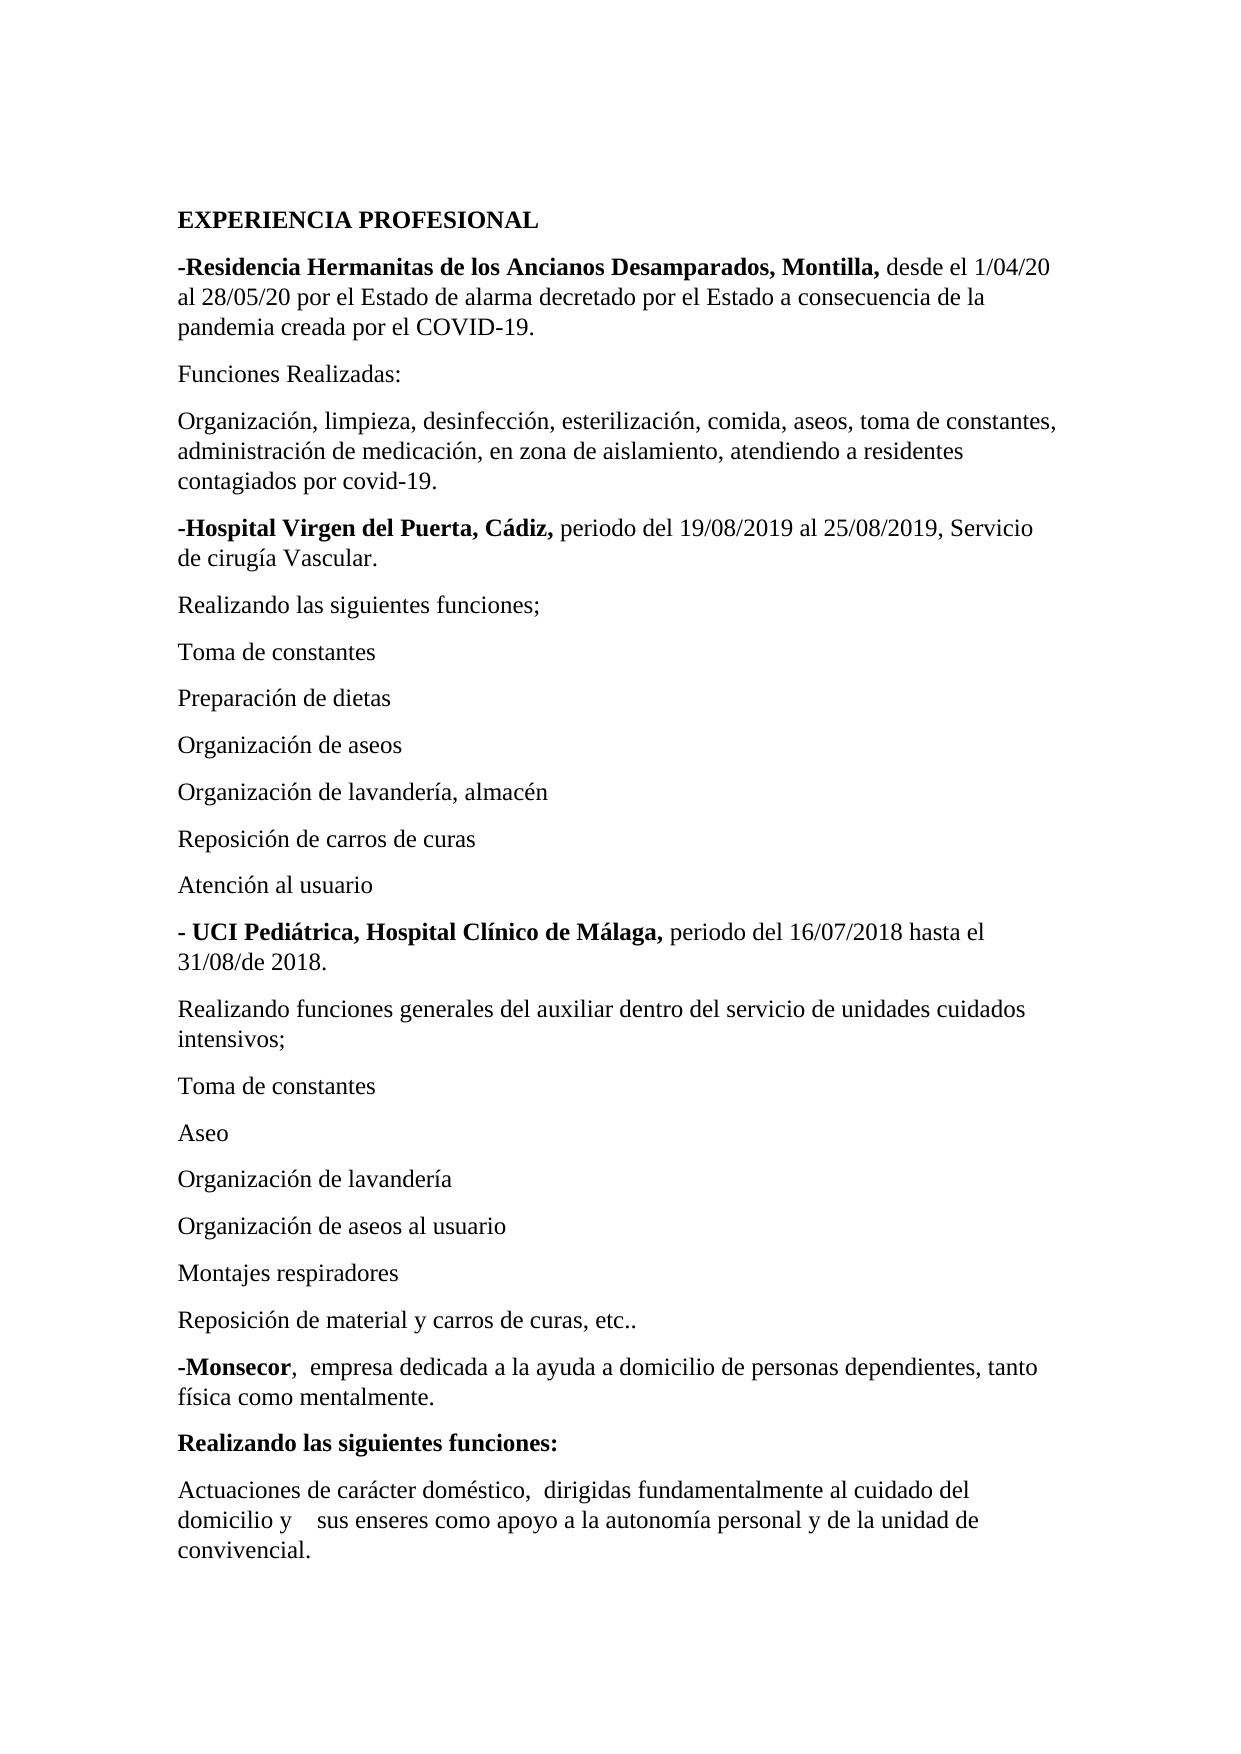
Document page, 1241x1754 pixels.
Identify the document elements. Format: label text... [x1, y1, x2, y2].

text Organización de aseos [177, 730, 1063, 759]
text - UCI Pediátrica, Hospital Clínico de Málaga, periodo del 16/07/2018 hasta el 31/08/de 2018. [177, 917, 1063, 976]
text Aseo [177, 1118, 1063, 1147]
text -Hospital Virgen del Puerta, Cádiz, periodo del 19/08/2019 al 25/08/2019, Servicio de cirugía Vascular. [177, 513, 1063, 572]
text Organización de aseos al usuario [177, 1211, 1063, 1240]
text Realizando funciones generales del auxiliar dentro del servicio de unidades cuidados intensivos; [177, 994, 1063, 1053]
text Reposición de carros de curas [177, 824, 1063, 852]
text Toma de constantes [177, 637, 1063, 665]
text Organización de lavandería, almacén [177, 777, 1063, 806]
text Reposición de material y carros de curas, etc.. [177, 1305, 1063, 1334]
text Organización de lavandería [177, 1164, 1063, 1193]
text Organización, limpieza, desinfección, esterilización, comida, aseos, toma de constantes, administración de medicación, en zona de aislamiento, atendiendo a residentes contagiados por covid-19. [177, 406, 1063, 495]
text Actuaciones de carácter doméstico, dirigidas fundamentalmente al cuidado del domicilio y sus enseres como apoyo a la autonomía personal y de la unidad de convivencial. [177, 1475, 1063, 1564]
text Preparación de dietas [177, 683, 1063, 712]
text Realizando las siguientes funciones: [177, 1428, 1063, 1457]
text Realizando las siguientes funciones; [177, 590, 1063, 619]
text Montajes respiradores [177, 1258, 1063, 1287]
text Atención al usuario [177, 871, 1063, 899]
text -Monsecor, empresa dedicada a la ayuda a domicilio de personas dependientes, tanto física como mentalmente. [177, 1352, 1063, 1411]
text EXPERIENCIA PROFESIONAL [177, 206, 1063, 234]
text -Residencia Hermanitas de los Ancianos Desamparados, Montilla, desde el 1/04/20 al 28/05/20 por el Estado de alarma decretado por el Estado a consecuencia de la pandemia creada por el COVID-19. [177, 252, 1063, 341]
text Toma de constantes [177, 1071, 1063, 1100]
text Funciones Realizadas: [177, 359, 1063, 388]
